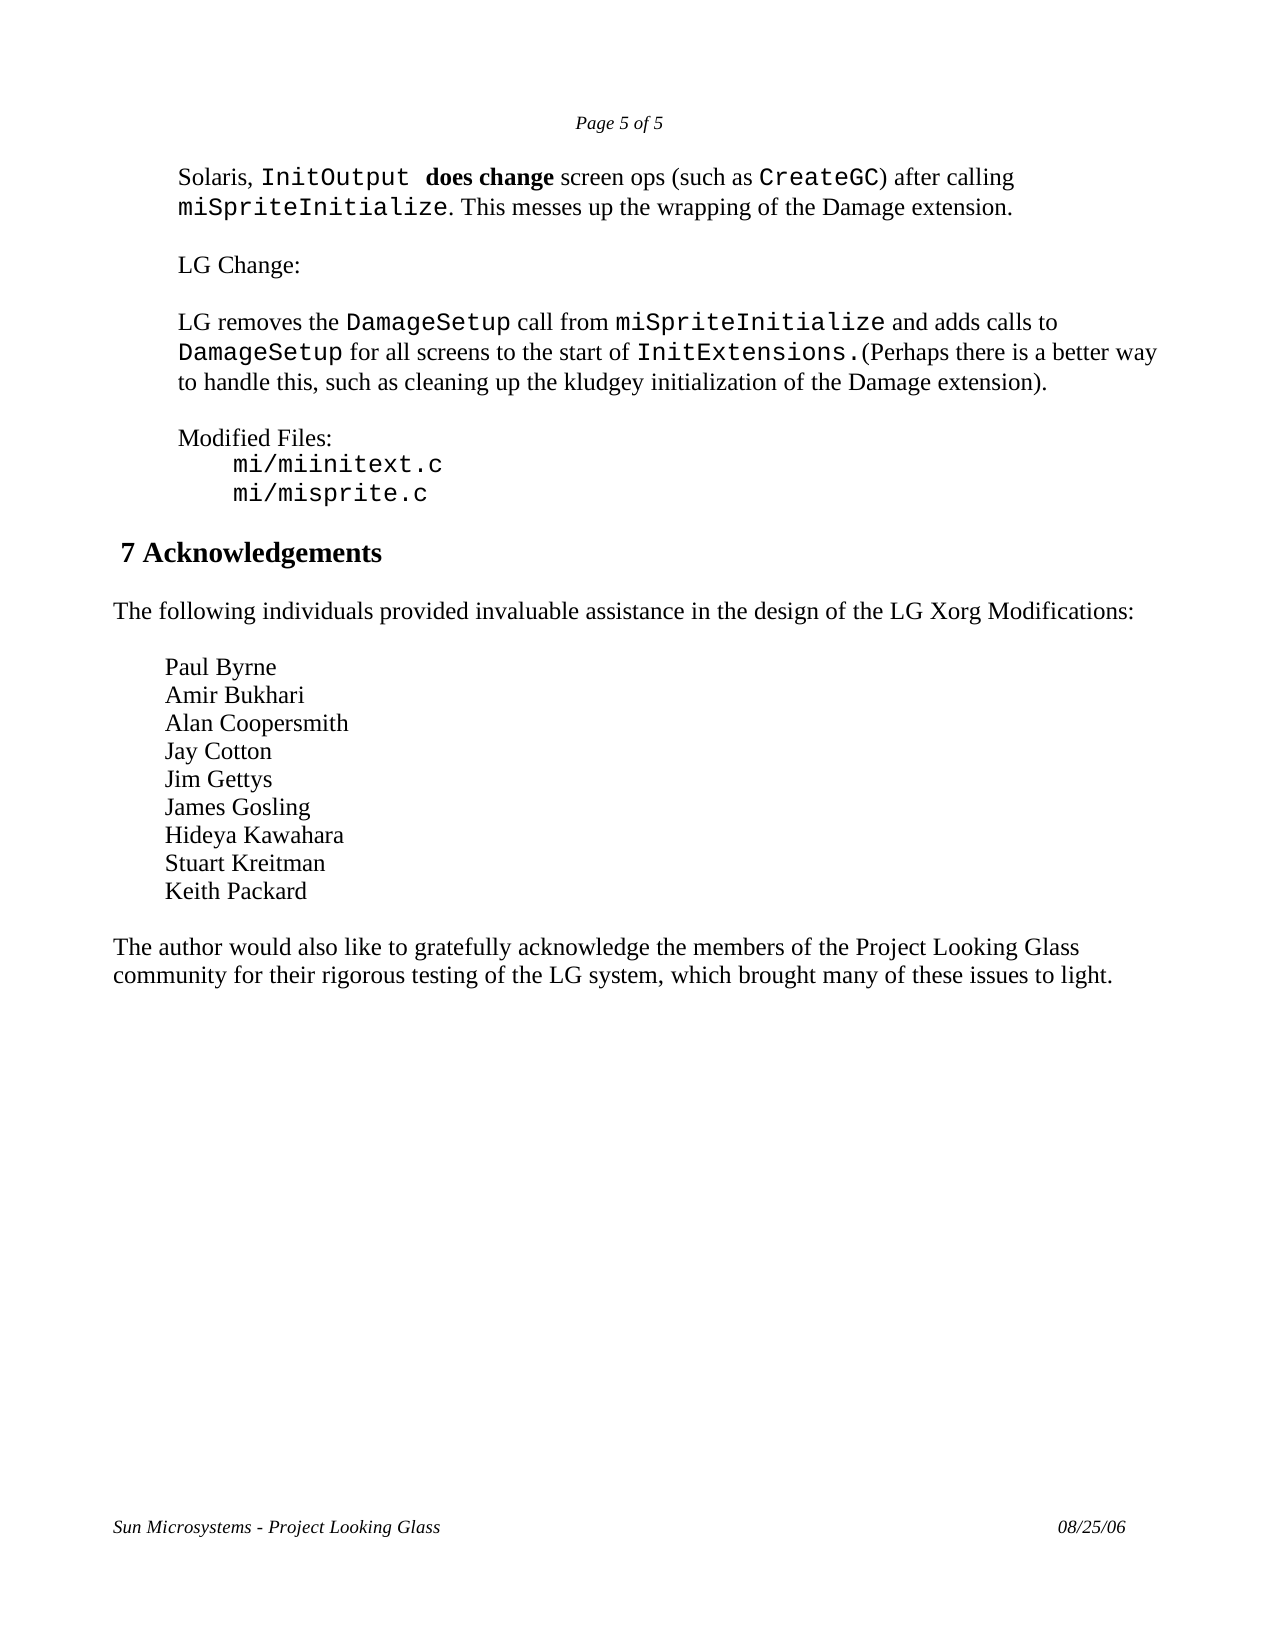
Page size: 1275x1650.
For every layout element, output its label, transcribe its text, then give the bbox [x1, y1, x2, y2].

text Solaris, InitOutput does change screen ops (such as CreateGC) after calling [113, 163, 1162, 193]
text Jay Cotton [113, 737, 1162, 765]
text Keith Packard [113, 877, 1162, 905]
text to handle this, such as cleaning up the kludgey initialization of the Damage extension). [113, 367, 1162, 395]
list Acknowledgements [113, 537, 1162, 569]
text Stuart Kreitman [113, 849, 1162, 877]
text DamageSetup for all screens to the start of InitExtensions.(Perhaps there is a better way [113, 337, 1162, 367]
text mi/misprite.c [113, 480, 1162, 508]
text The following individuals provided invaluable assistance in the design of the LG Xorg Modifications: [113, 597, 1162, 625]
text Amir Bukhari [113, 681, 1162, 709]
text Jim Gettys [113, 765, 1162, 793]
text The author would also like to gratefully acknowledge the members of the Project Looking Glass community for their rigorous testing of the LG system, which brought many of these issues to light. [113, 933, 1162, 989]
text Modified Files: [113, 423, 1162, 451]
text Hideya Kawahara [113, 821, 1162, 849]
text LG Change: [113, 251, 1162, 279]
text miSpriteInitialize. This messes up the wrapping of the Damage extension. [113, 193, 1162, 223]
text James Gosling [113, 793, 1162, 821]
text Paul Byrne [113, 653, 1162, 681]
text LG removes the DamageSetup call from miSpriteInitialize and adds calls to [113, 307, 1162, 337]
text mi/miinitext.c [113, 451, 1162, 480]
text Alan Coopersmith [113, 709, 1162, 737]
